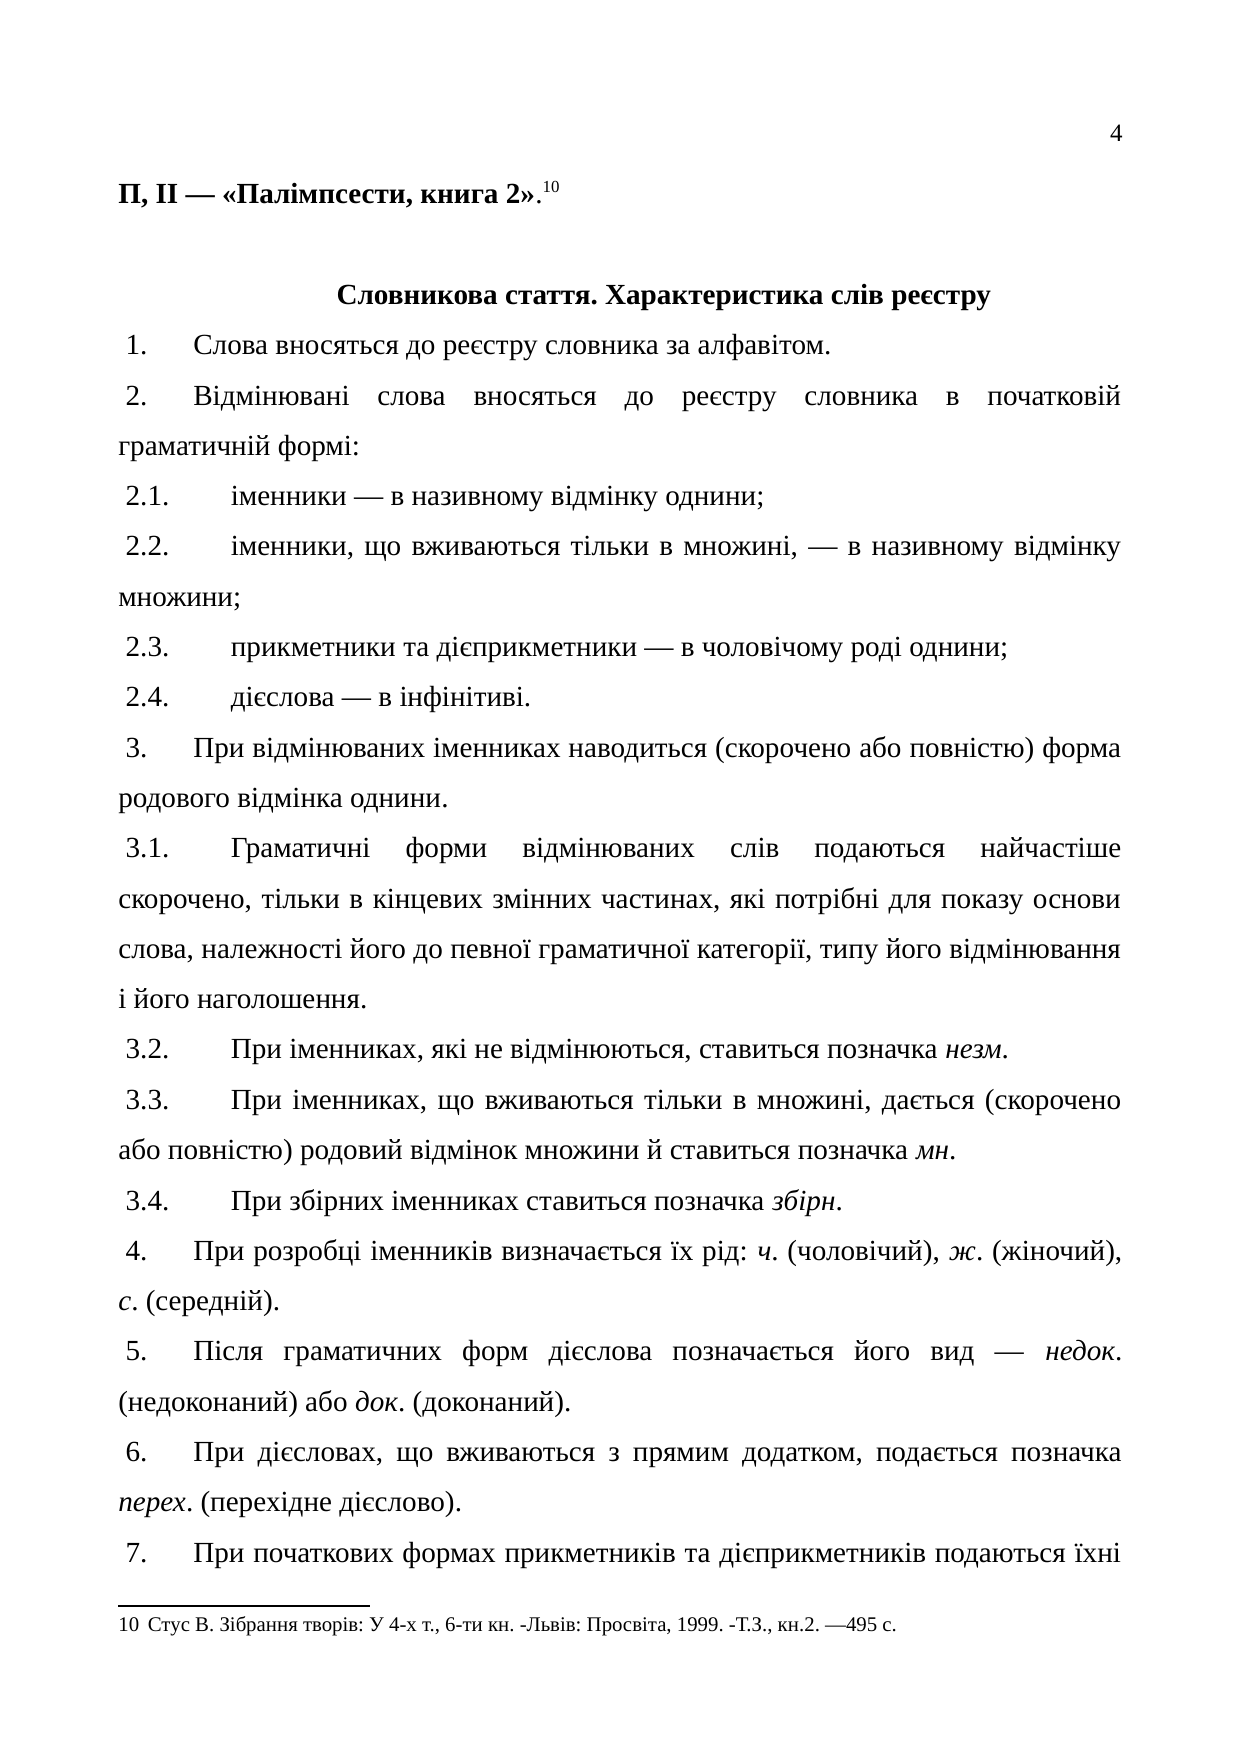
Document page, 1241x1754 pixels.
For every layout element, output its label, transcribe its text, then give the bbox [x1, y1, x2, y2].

subtitle Словникова стаття. Характеристика слів реєстру [118, 277, 1122, 311]
subtitle іменники, що вживаються тільки в множині, — в називному відмінку множини; [118, 528, 1122, 612]
subtitle Слова вносяться до реєстру словника за алфавітом. [118, 327, 1122, 361]
subtitle Граматичні форми відмінюваних слів подаються найчастіше скорочено, тільки в кінцевих змінних частинах, які потрібні для показу основи слова, належності його до певної граматичної категорії, типу його відмінювання і його наголошення. [118, 830, 1122, 1015]
subtitle При дієсловах, що вживаються з прямим додатком, подається позначка перех. (перехідне дієслово). [118, 1434, 1122, 1518]
subtitle дієслова — в інфінітиві. [118, 679, 1122, 713]
subtitle Після граматичних форм дієслова позначається його вид — недок. (недоконаний) або док. (доконаний). [118, 1333, 1122, 1417]
subtitle Відмінювані слова вносяться до реєстру словника в початковій граматичній формі: [118, 378, 1122, 461]
subtitle При відмінюваних іменниках наводиться (скорочено або повністю) форма родового відмінка однини. [118, 730, 1122, 814]
subtitle П, ІІ — «Палімпсести, книга 2». [118, 176, 1122, 210]
subtitle При розробці іменників визначається їх рід: ч. (чоловічий), ж. (жіночий), с. (середній). [118, 1233, 1122, 1317]
subtitle При іменниках, що вживаються тільки в множині, дається (скорочено або повністю) родовий відмінок множини й ставиться позначка мн. [118, 1082, 1122, 1166]
subtitle При початкових формах прикметників та дієприкметників подаються їхні [118, 1535, 1122, 1568]
subtitle іменники — в називному відмінку однини; [118, 478, 1122, 512]
subtitle При збірних іменниках ставиться позначка збірн. [118, 1183, 1122, 1216]
subtitle При іменниках, які не відмінюються, ставиться позначка незм. [118, 1032, 1122, 1065]
subtitle Стус В. Зібрання творів: У 4-х т., 6-ти кн. -Львів: Просвіта, 1999. -Т.З., кн.2. —495 с. [118, 1612, 1122, 1636]
subtitle прикметники та дієприкметники — в чоловічому роді однини; [118, 629, 1122, 663]
